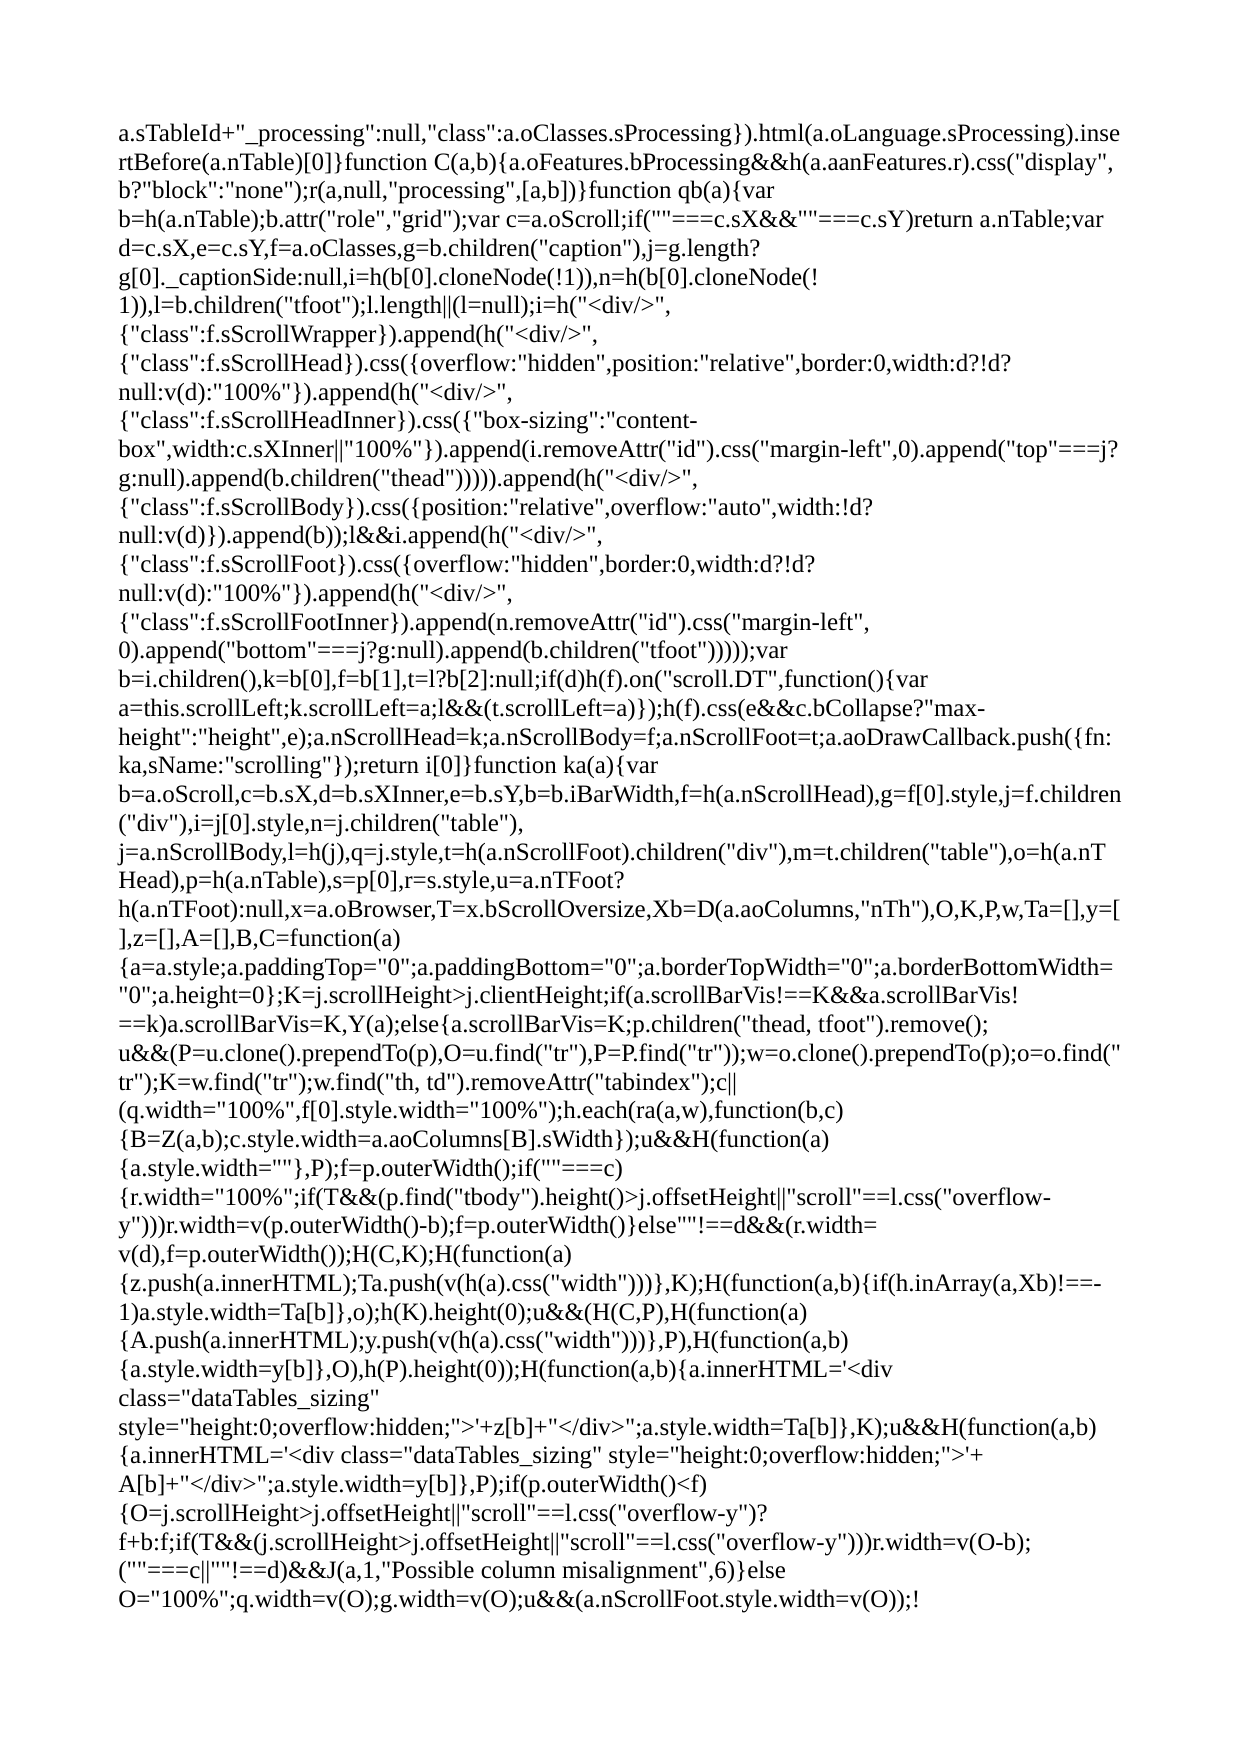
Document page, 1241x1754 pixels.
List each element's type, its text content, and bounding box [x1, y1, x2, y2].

text A[b]+"</div>";a.style.width=y[b]},P);if(p.outerWidth()<f){O=j.scrollHeight>j.offsetHeight||"scroll"==l.css("overflow-y")?f+b:f;if(T&&(j.scrollHeight>j.offsetHeight||"scroll"==l.css("overflow-y")))r.width=v(O-b);(""===c||""!==d)&&J(a,1,"Possible column misalignment",6)}else O="100%";q.width=v(O);g.width=v(O);u&&(a.nScrollFoot.style.width=v(O));! [118, 1469, 1122, 1613]
text b?"block":"none");r(a,null,"processing",[a,b])}function qb(a){var b=h(a.nTable);b.attr("role","grid");var c=a.oScroll;if(""===c.sX&&""===c.sY)return a.nTable;var d=c.sX,e=c.sY,f=a.oClasses,g=b.children("caption"),j=g.length?g[0]._captionSide:null,i=h(b[0].cloneNode(!1)),n=h(b[0].cloneNode(!1)),l=b.children("tfoot");l.length||(l=null);i=h("<div/>",{"class":f.sScrollWrapper}).append(h("<div/>",{"class":f.sScrollHead}).css({overflow:"hidden",position:"relative",border:0,width:d?!d?null:v(d):"100%"}).append(h("<div/>", [118, 176, 1122, 406]
text {"class":f.sScrollHeadInner}).css({"box-sizing":"content-box",width:c.sXInner||"100%"}).append(i.removeAttr("id").css("margin-left",0).append("top"===j?g:null).append(b.children("thead"))))).append(h("<div/>",{"class":f.sScrollBody}).css({position:"relative",overflow:"auto",width:!d?null:v(d)}).append(b));l&&i.append(h("<div/>",{"class":f.sScrollFoot}).css({overflow:"hidden",border:0,width:d?!d?null:v(d):"100%"}).append(h("<div/>",{"class":f.sScrollFootInner}).append(n.removeAttr("id").css("margin-left", [118, 406, 1122, 636]
text j=a.nScrollBody,l=h(j),q=j.style,t=h(a.nScrollFoot).children("div"),m=t.children("table"),o=h(a.nTHead),p=h(a.nTable),s=p[0],r=s.style,u=a.nTFoot?h(a.nTFoot):null,x=a.oBrowser,T=x.bScrollOversize,Xb=D(a.aoColumns,"nTh"),O,K,P,w,Ta=[],y=[],z=[],A=[],B,C=function(a){a=a.style;a.paddingTop="0";a.paddingBottom="0";a.borderTopWidth="0";a.borderBottomWidth="0";a.height=0};K=j.scrollHeight>j.clientHeight;if(a.scrollBarVis!==K&&a.scrollBarVis!==k)a.scrollBarVis=K,Y(a);else{a.scrollBarVis=K;p.children("thead, tfoot").remove(); [118, 837, 1122, 1038]
text v(d),f=p.outerWidth());H(C,K);H(function(a){z.push(a.innerHTML);Ta.push(v(h(a).css("width")))},K);H(function(a,b){if(h.inArray(a,Xb)!==-1)a.style.width=Ta[b]},o);h(K).height(0);u&&(H(C,P),H(function(a){A.push(a.innerHTML);y.push(v(h(a).css("width")))},P),H(function(a,b){a.style.width=y[b]},O),h(P).height(0));H(function(a,b){a.innerHTML='<div class="dataTables_sizing" style="height:0;overflow:hidden;">'+z[b]+"</div>";a.style.width=Ta[b]},K);u&&H(function(a,b){a.innerHTML='<div class="dataTables_sizing" style="height:0;overflow:hidden;">'+ [118, 1239, 1122, 1469]
text 0).append("bottom"===j?g:null).append(b.children("tfoot")))));var b=i.children(),k=b[0],f=b[1],t=l?b[2]:null;if(d)h(f).on("scroll.DT",function(){var a=this.scrollLeft;k.scrollLeft=a;l&&(t.scrollLeft=a)});h(f).css(e&&c.bCollapse?"max-height":"height",e);a.nScrollHead=k;a.nScrollBody=f;a.nScrollFoot=t;a.aoDrawCallback.push({fn:ka,sName:"scrolling"});return i[0]}function ka(a){var b=a.oScroll,c=b.sX,d=b.sXInner,e=b.sY,b=b.iBarWidth,f=h(a.nScrollHead),g=f[0].style,j=f.children("div"),i=j[0].style,n=j.children("table"), [118, 636, 1122, 837]
text u&&(P=u.clone().prependTo(p),O=u.find("tr"),P=P.find("tr"));w=o.clone().prependTo(p);o=o.find("tr");K=w.find("tr");w.find("th, td").removeAttr("tabindex");c||(q.width="100%",f[0].style.width="100%");h.each(ra(a,w),function(b,c){B=Z(a,b);c.style.width=a.aoColumns[B].sWidth});u&&H(function(a){a.style.width=""},P);f=p.outerWidth();if(""===c){r.width="100%";if(T&&(p.find("tbody").height()>j.offsetHeight||"scroll"==l.css("overflow-y")))r.width=v(p.outerWidth()-b);f=p.outerWidth()}else""!==d&&(r.width= [118, 1038, 1122, 1239]
text a.sTableId+"_processing":null,"class":a.oClasses.sProcessing}).html(a.oLanguage.sProcessing).insertBefore(a.nTable)[0]}function C(a,b){a.oFeatures.bProcessing&&h(a.aanFeatures.r).css("display", [118, 118, 1122, 176]
